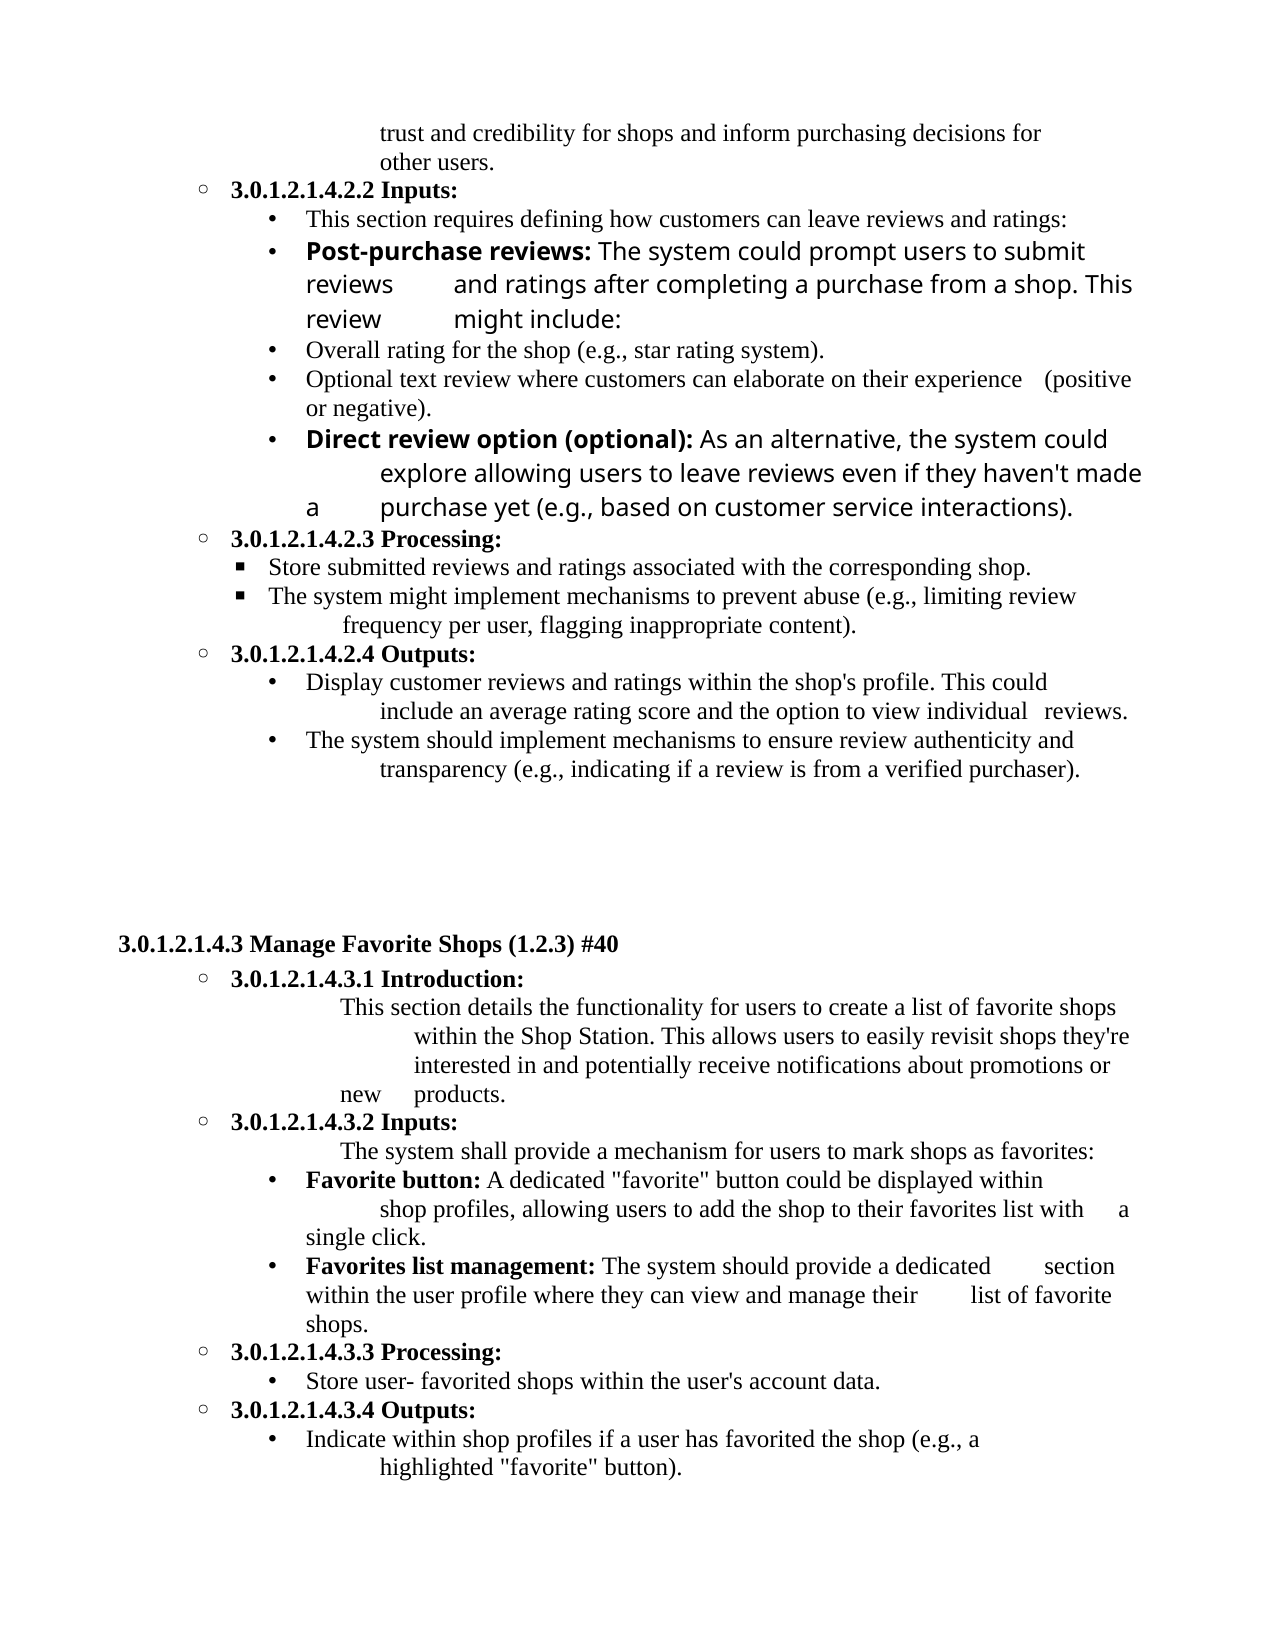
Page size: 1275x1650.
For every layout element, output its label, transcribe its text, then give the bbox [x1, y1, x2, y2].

list Post-purchase reviews: The system could prompt users to submit reviews and ratings after completing a purchase from a shop. This review might include: [268, 233, 1157, 335]
list Store submitted reviews and ratings associated with the corresponding shop. [231, 552, 1157, 581]
list Favorite button: A dedicated "favorite" button could be displayed within shop profiles, allowing users to add the shop to their favorites list with a single click. [268, 1165, 1157, 1251]
list 3.0.1.2.1.4.2.3 Processing: [193, 524, 1157, 552]
list This section requires defining how customers can leave reviews and ratings: [268, 204, 1157, 233]
list Overall rating for the shop (e.g., star rating system). [268, 335, 1157, 364]
list The system might implement mechanisms to prevent abuse (e.g., limiting review frequency per user, flagging inappropriate content). [231, 581, 1157, 639]
list Direct review option (optional): As an alternative, the system could explore allowing users to leave reviews even if they haven't made a purchase yet (e.g., based on customer service interactions). [268, 422, 1157, 524]
list 3.0.1.2.1.4.3.3 Processing: [193, 1337, 1157, 1366]
list 3.0.1.2.1.4.3.1 Introduction: [193, 964, 1157, 992]
list Store user- favorited shops within the user's account data. [268, 1366, 1157, 1395]
text This section details the functionality for users to create a list of favorite shops within the Shop Station. This allows users to easily revisit shops they're interested in and potentially receive notifications about promotions or new products. [340, 992, 1157, 1107]
list Optional text review where customers can elaborate on their experience (positive or negative). [268, 364, 1157, 422]
list 3.0.1.2.1.4.3.4 Outputs: [193, 1395, 1157, 1424]
list Indicate within shop profiles if a user has favorited the shop (e.g., a highlighted "favorite" button). [268, 1424, 1157, 1481]
list 3.0.1.2.1.4.2.2 Inputs: [193, 176, 1157, 204]
list Favorites list management: The system should provide a dedicated section within the user profile where they can view and manage their list of favorite shops. [268, 1251, 1157, 1337]
subtitle 3.0.1.2.1.4.3 Manage Favorite Shops (1.2.3) #40 [118, 929, 1157, 957]
text The system shall provide a mechanism for users to mark shops as favorites: [192, 1136, 1157, 1165]
list Display customer reviews and ratings within the shop's profile. This could include an average rating score and the option to view individual reviews. [268, 667, 1157, 725]
list The system should implement mechanisms to ensure review authenticity and transparency (e.g., indicating if a review is from a verified purchaser). [268, 725, 1157, 782]
list 3.0.1.2.1.4.2.4 Outputs: [193, 639, 1157, 667]
list 3.0.1.2.1.4.3.2 Inputs: [193, 1107, 1157, 1136]
list trust and credibility for shops and inform purchasing decisions for other users. [268, 118, 1157, 176]
